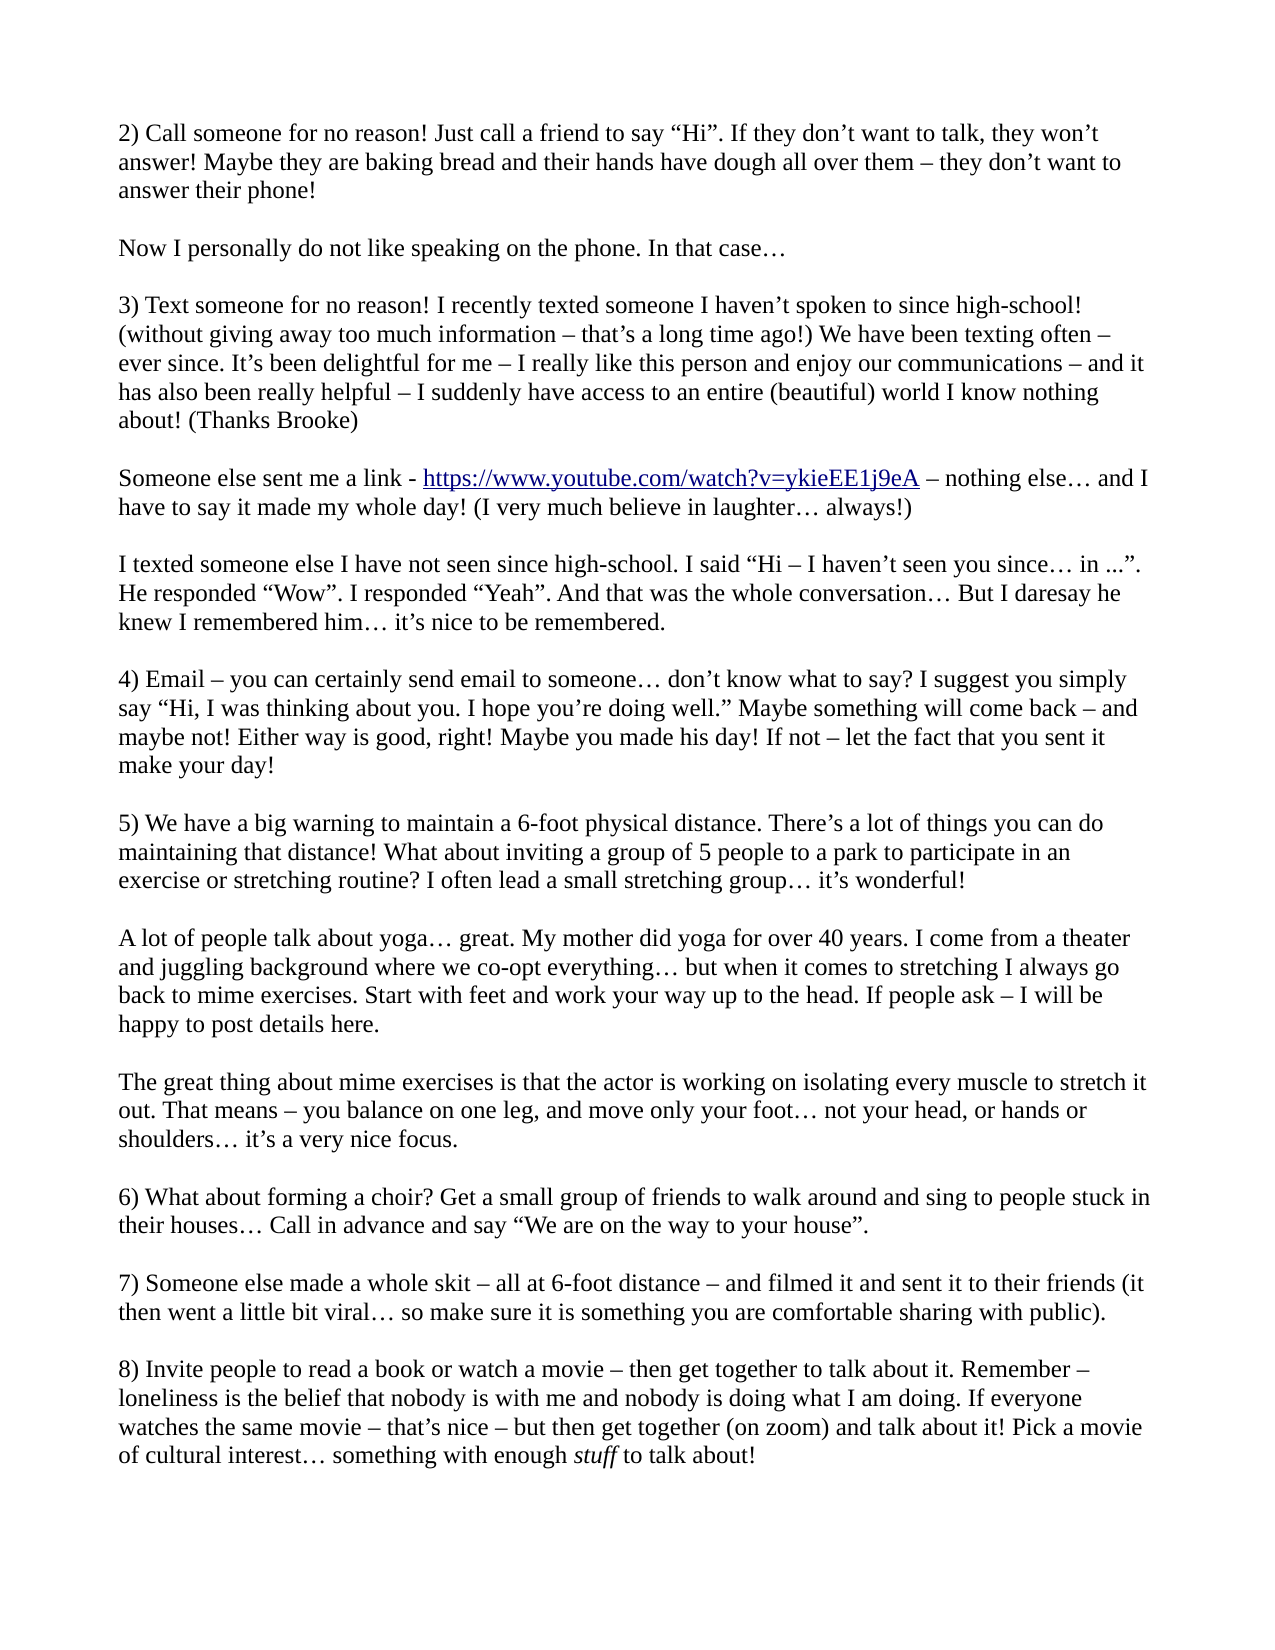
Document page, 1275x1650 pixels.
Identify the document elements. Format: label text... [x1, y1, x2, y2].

text 2) Call someone for no reason! Just call a friend to say “Hi”. If they don’t want to talk, they won’t answer! Maybe they are baking bread and their hands have dough all over them – they don’t want to answer their phone! [118, 118, 1157, 204]
text 4) Email – you can certainly send email to someone… don’t know what to say? I suggest you simply say “Hi, I was thinking about you. I hope you’re doing well.” Maybe something will come back – and maybe not! Either way is good, right! Maybe you made his day! If not – let the fact that you sent it make your day! [118, 664, 1157, 779]
text I texted someone else I have not seen since high-school. I said “Hi – I haven’t seen you since… in ...”. He responded “Wow”. I responded “Yeah”. And that was the whole conversation… But I daresay he knew I remembered him… it’s nice to be remembered. [118, 549, 1157, 636]
text 6) What about forming a choir? Get a small group of friends to walk around and sing to people stuck in their houses… Call in advance and say “We are on the way to your house”. [118, 1182, 1157, 1239]
text 7) Someone else made a whole skit – all at 6-foot distance – and filmed it and sent it to their friends (it then went a little bit viral… so make sure it is something you are comfortable sharing with public). [118, 1268, 1157, 1326]
text 3) Text someone for no reason! I recently texted someone I haven’t spoken to since high-school! (without giving away too much information – that’s a long time ago!) We have been texting often – ever since. It’s been delightful for me – I really like this person and enjoy our communications – and it has also been really helpful – I suddenly have access to an entire (beautiful) world I know nothing about! (Thanks Brooke) [118, 291, 1157, 434]
text 5) We have a big warning to maintain a 6-foot physical distance. There’s a lot of things you can do maintaining that distance! What about inviting a group of 5 people to a park to participate in an exercise or stretching routine? I often lead a small stretching group… it’s wonderful! [118, 808, 1157, 894]
text The great thing about mime exercises is that the actor is working on isolating every muscle to stretch it out. That means – you balance on one leg, and move only your foot… not your head, or hands or shoulders… it’s a very nice focus. [118, 1067, 1157, 1153]
text Someone else sent me a link - https://www.youtube.com/watch?v=ykieEE1j9eA – nothing else… and I have to say it made my whole day! (I very much believe in laughter… always!) [118, 463, 1157, 521]
text Now I personally do not like speaking on the phone. In that case… [118, 233, 1157, 262]
text 8) Invite people to read a book or watch a movie – then get together to talk about it. Remember – loneliness is the belief that nobody is with me and nobody is doing what I am doing. If everyone watches the same movie – that’s nice – but then get together (on zoom) and talk about it! Pick a movie of cultural interest… something with enough stuff to talk about! [118, 1354, 1157, 1469]
text A lot of people talk about yoga… great. My mother did yoga for over 40 years. I come from a theater and juggling background where we co-opt everything… but when it comes to stretching I always go back to mime exercises. Start with feet and work your way up to the head. If people ask – I will be happy to post details here. [118, 923, 1157, 1038]
